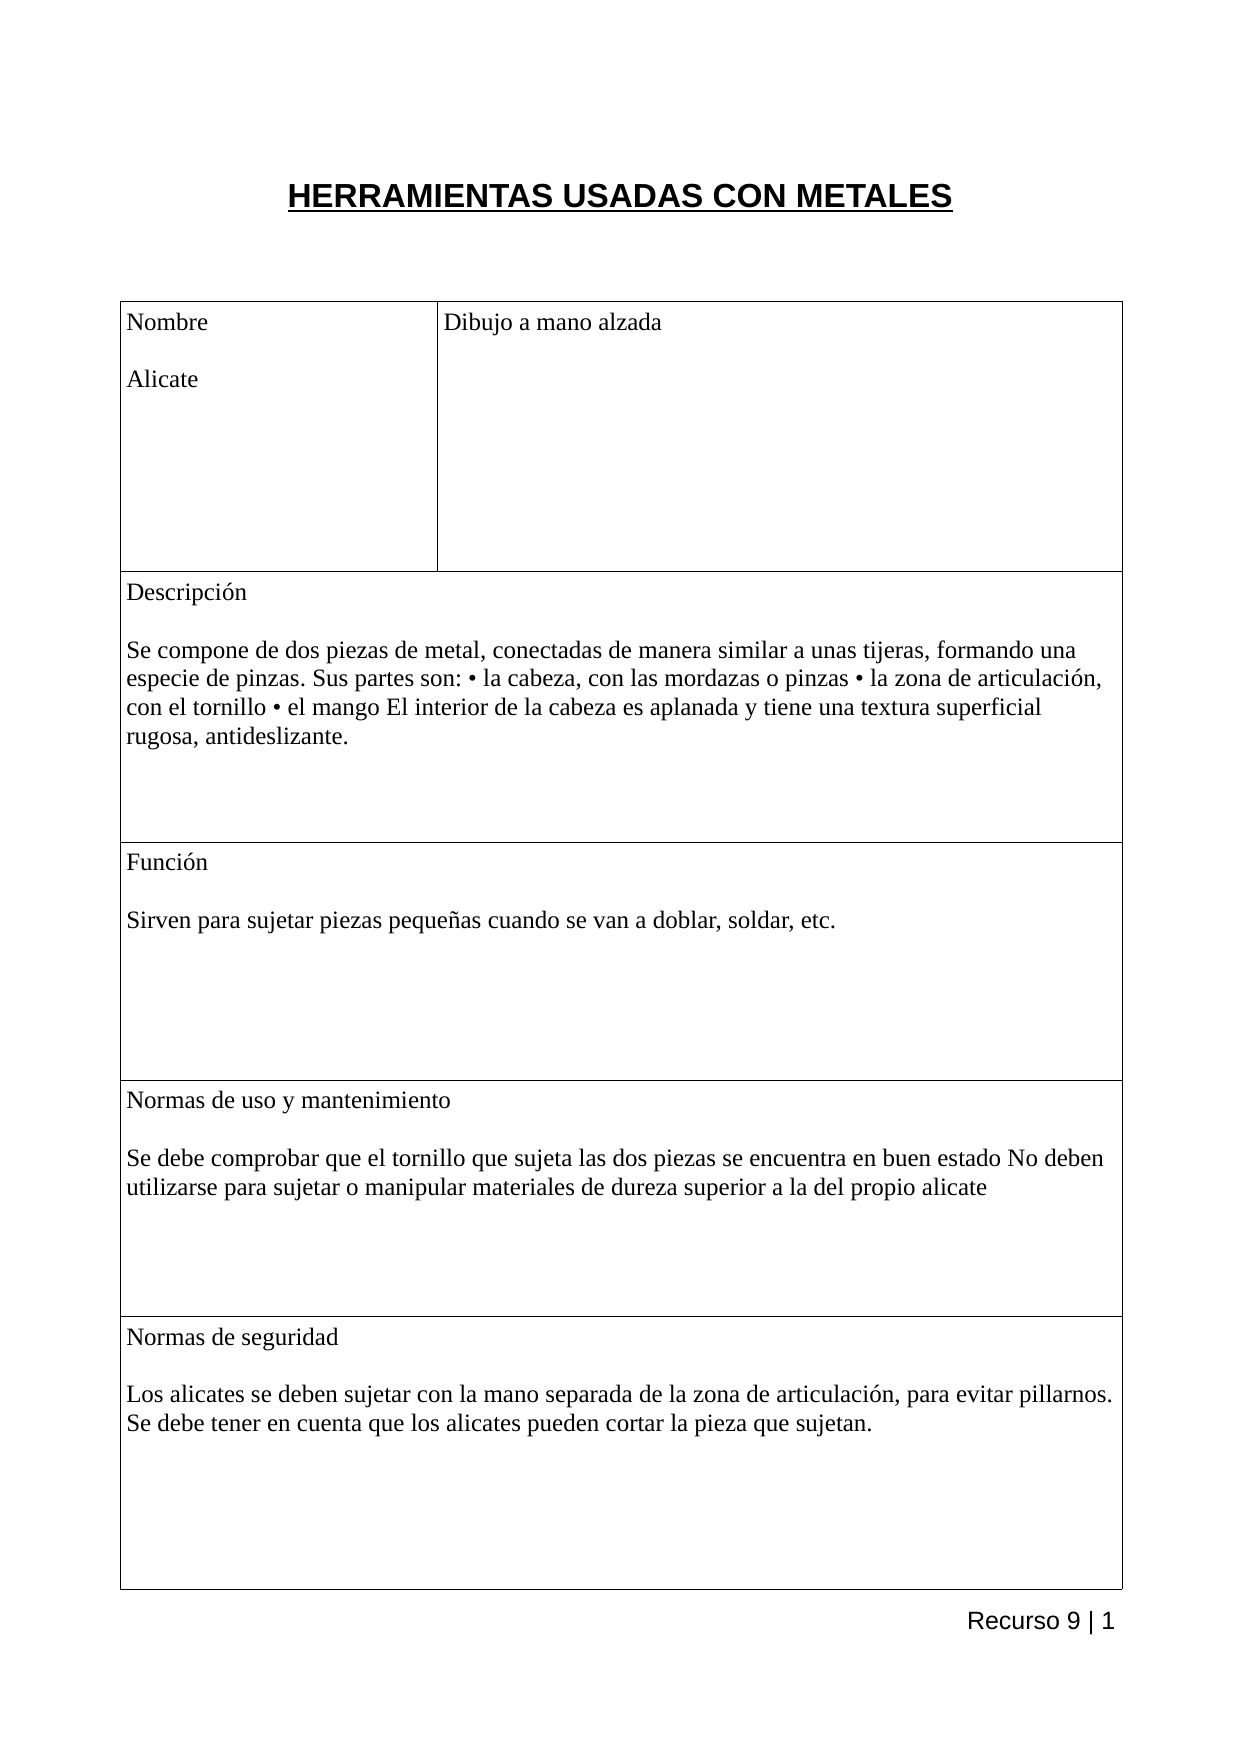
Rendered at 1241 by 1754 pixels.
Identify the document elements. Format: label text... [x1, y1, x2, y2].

table_cell Función Sirven para sujetar piezas pequeñas cuando se van a doblar, soldar, etc. [121, 843, 1122, 1080]
table_header Dibujo a mano alzada [438, 302, 1122, 571]
table_cell Normas de seguridad Los alicates se deben sujetar con la mano separada de la zona de articulación, para evitar pillarnos. Se debe tener en cuenta que los alicates pueden cortar la pieza que sujetan. [121, 1317, 1122, 1589]
table_header Nombre Alicate [121, 302, 437, 571]
table_cell Descripción Se compone de dos piezas de metal, conectadas de manera similar a unas tijeras, formando una especie de pinzas. Sus partes son: • la cabeza, con las mordazas o pinzas • la zona de articulación, con el tornillo • el mango El interior de la cabeza es aplanada y tiene una textura superficial rugosa, antideslizante. [121, 572, 1122, 842]
table_cell Normas de uso y mantenimiento Se debe comprobar que el tornillo que sujeta las dos piezas se encuentra en buen estado No deben utilizarse para sujetar o manipular materiales de dureza superior a la del propio alicate [121, 1081, 1122, 1316]
text HERRAMIENTAS USADAS CON METALES [118, 176, 1122, 215]
